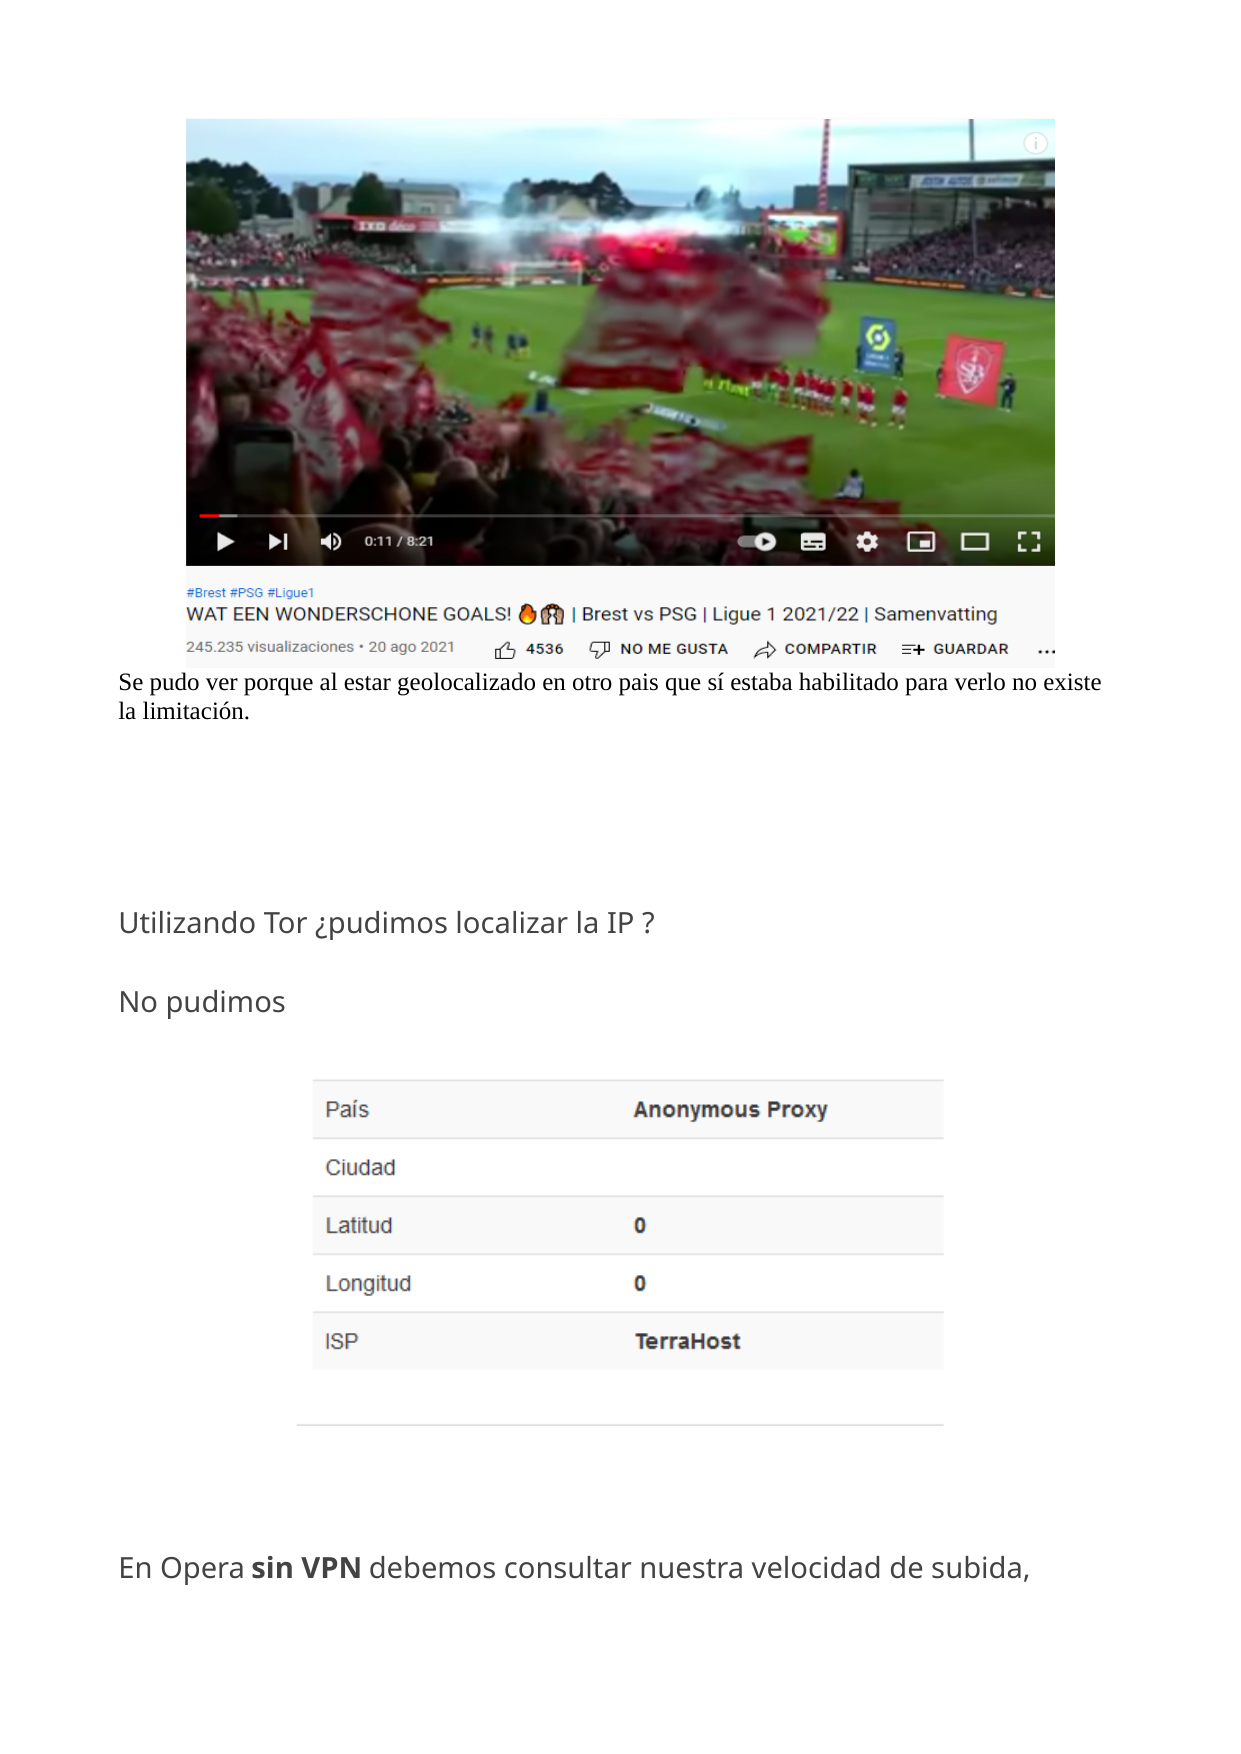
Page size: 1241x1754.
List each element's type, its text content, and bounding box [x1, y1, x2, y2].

text Se pudo ver porque al estar geolocalizado en otro pais que sí estaba habilitado para verlo no existe la limitación. [118, 118, 1122, 725]
text No pudimos [118, 982, 1122, 1021]
text En Opera sin VPN debemos consultar nuestra velocidad de subida, [118, 1547, 1122, 1587]
picture [185, 118, 1055, 668]
picture [296, 1061, 944, 1426]
text Utilizando Tor ¿pudimos localizar la IP ? [118, 902, 1122, 942]
